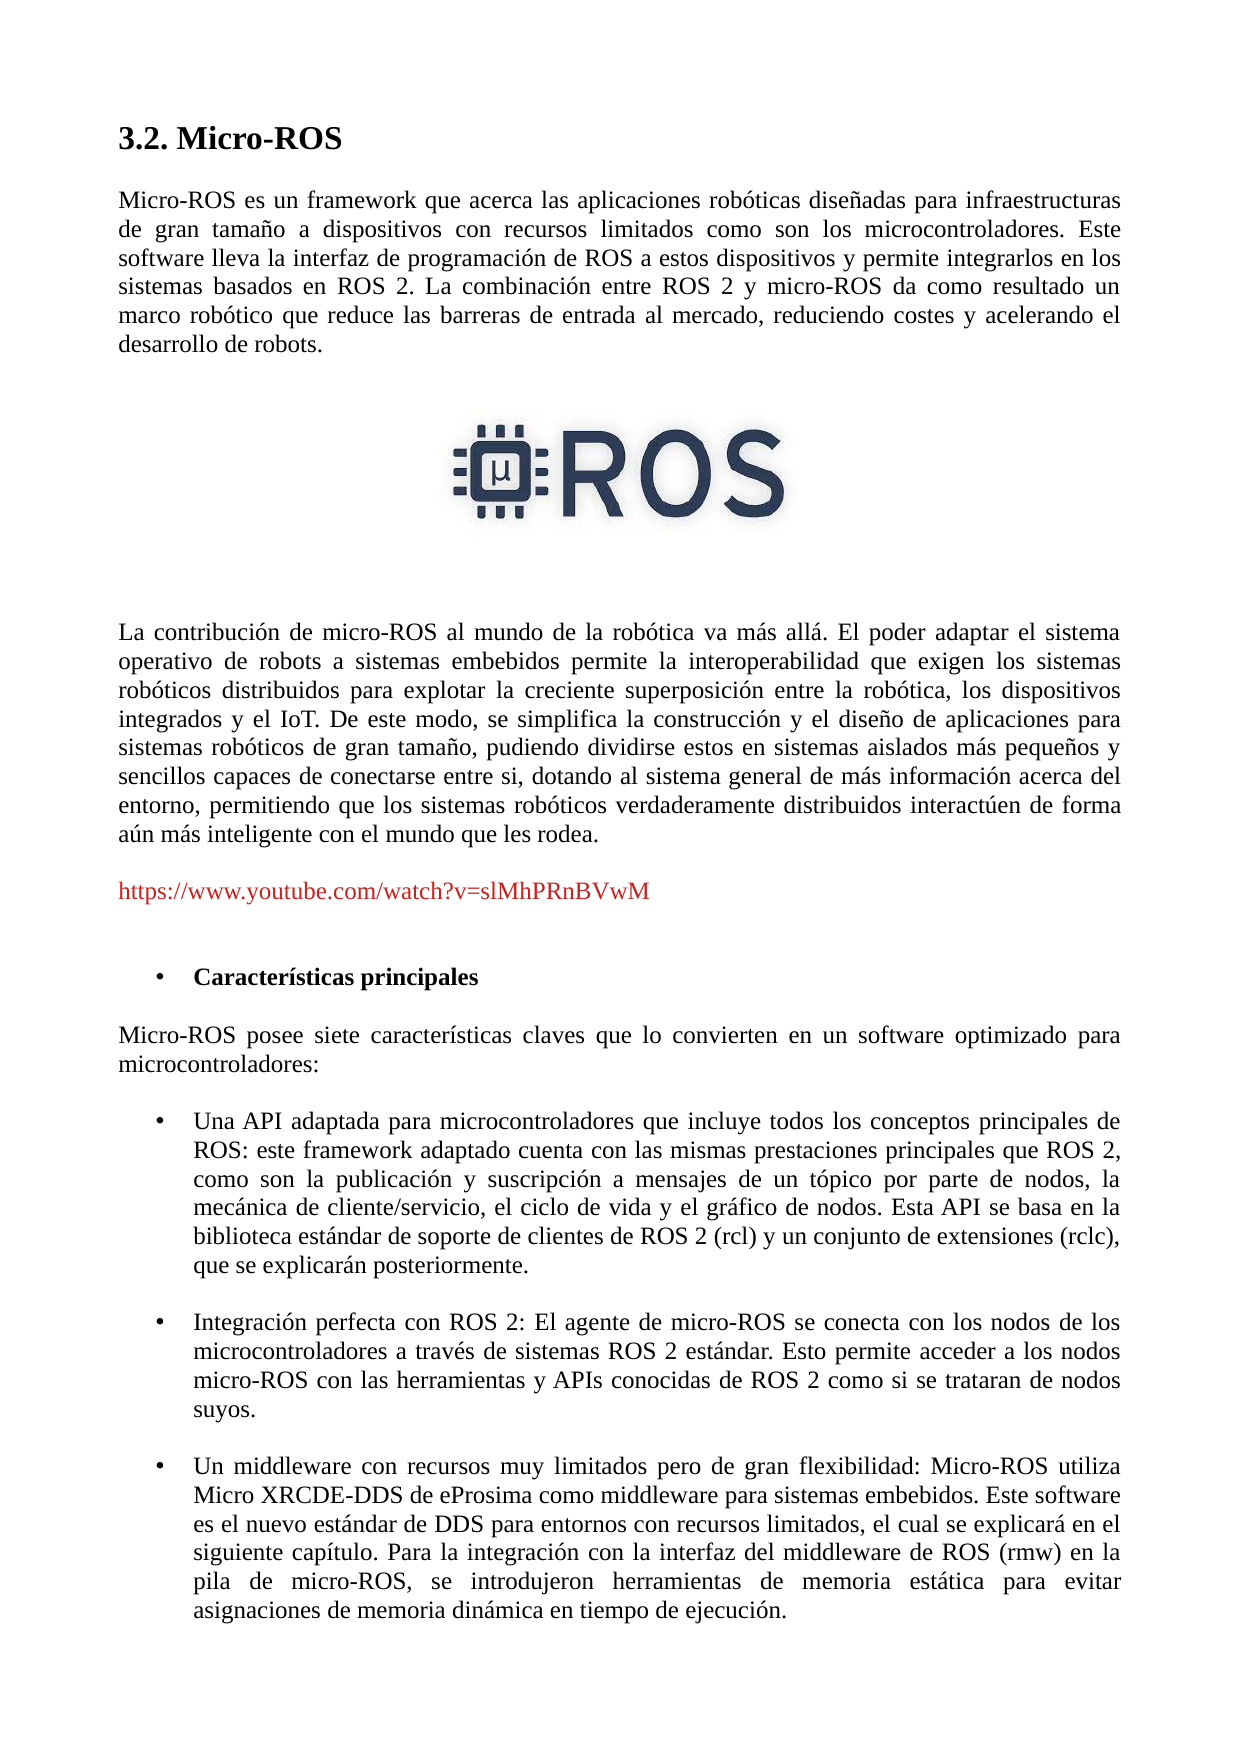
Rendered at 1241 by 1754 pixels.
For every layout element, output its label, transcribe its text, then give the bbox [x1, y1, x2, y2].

list Integración perfecta con ROS 2: El agente de micro-ROS se conecta con los nodos de los microcontroladores a través de sistemas ROS 2 estándar. Esto permite acceder a los nodos micro-ROS con las herramientas y APIs conocidas de ROS 2 como si se trataran de nodos suyos. [156, 1307, 1122, 1422]
picture [440, 410, 800, 532]
list Un middleware con recursos muy limitados pero de gran flexibilidad: Micro-ROS utiliza Micro XRCDE-DDS de eProsima como middleware para sistemas embebidos. Este software es el nuevo estándar de DDS para entornos con recursos limitados, el cual se explicará en el siguiente capítulo. Para la integración con la interfaz del middleware de ROS (rmw) en la pila de micro-ROS, se introdujeron herramientas de memoria estática para evitar asignaciones de memoria dinámica en tiempo de ejecución. [156, 1451, 1122, 1624]
text Micro-ROS es un framework que acerca las aplicaciones robóticas diseñadas para infraestructuras de gran tamaño a dispositivos con recursos limitados como son los microcontroladores. Este software lleva la interfaz de programación de ROS a estos dispositivos y permite integrarlos en los sistemas basados en ROS 2. La combinación entre ROS 2 y micro-ROS da como resultado un marco robótico que reduce las barreras de entrada al mercado, reduciendo costes y acelerando el desarrollo de robots. [118, 185, 1122, 358]
text https://www.youtube.com/watch?v=slMhPRnBVwM [118, 876, 1122, 905]
text Micro-ROS posee siete características claves que lo convierten en un software optimizado para microcontroladores: [118, 1020, 1122, 1077]
list Una API adaptada para microcontroladores que incluye todos los conceptos principales de ROS: este framework adaptado cuenta con las mismas prestaciones principales que ROS 2, como son la publicación y suscripción a mensajes de un tópico por parte de nodos, la mecánica de cliente/servicio, el ciclo de vida y el gráfico de nodos. Esta API se basa en la biblioteca estándar de soporte de clientes de ROS 2 (rcl) y un conjunto de extensiones (rclc), que se explicarán posteriormente. [156, 1106, 1122, 1279]
list Características principales [156, 962, 1122, 991]
text 3.2. Micro-ROS [118, 118, 1122, 156]
text La contribución de micro-ROS al mundo de la robótica va más allá. El poder adaptar el sistema operativo de robots a sistemas embebidos permite la interoperabilidad que exigen los sistemas robóticos distribuidos para explotar la creciente superposición entre la robótica, los dispositivos integrados y el IoT. De este modo, se simplifica la construcción y el diseño de aplicaciones para sistemas robóticos de gran tamaño, pudiendo dividirse estos en sistemas aislados más pequeños y sencillos capaces de conectarse entre si, dotando al sistema general de más información acerca del entorno, permitiendo que los sistemas robóticos verdaderamente distribuidos interactúen de forma aún más inteligente con el mundo que les rodea. [118, 617, 1122, 847]
